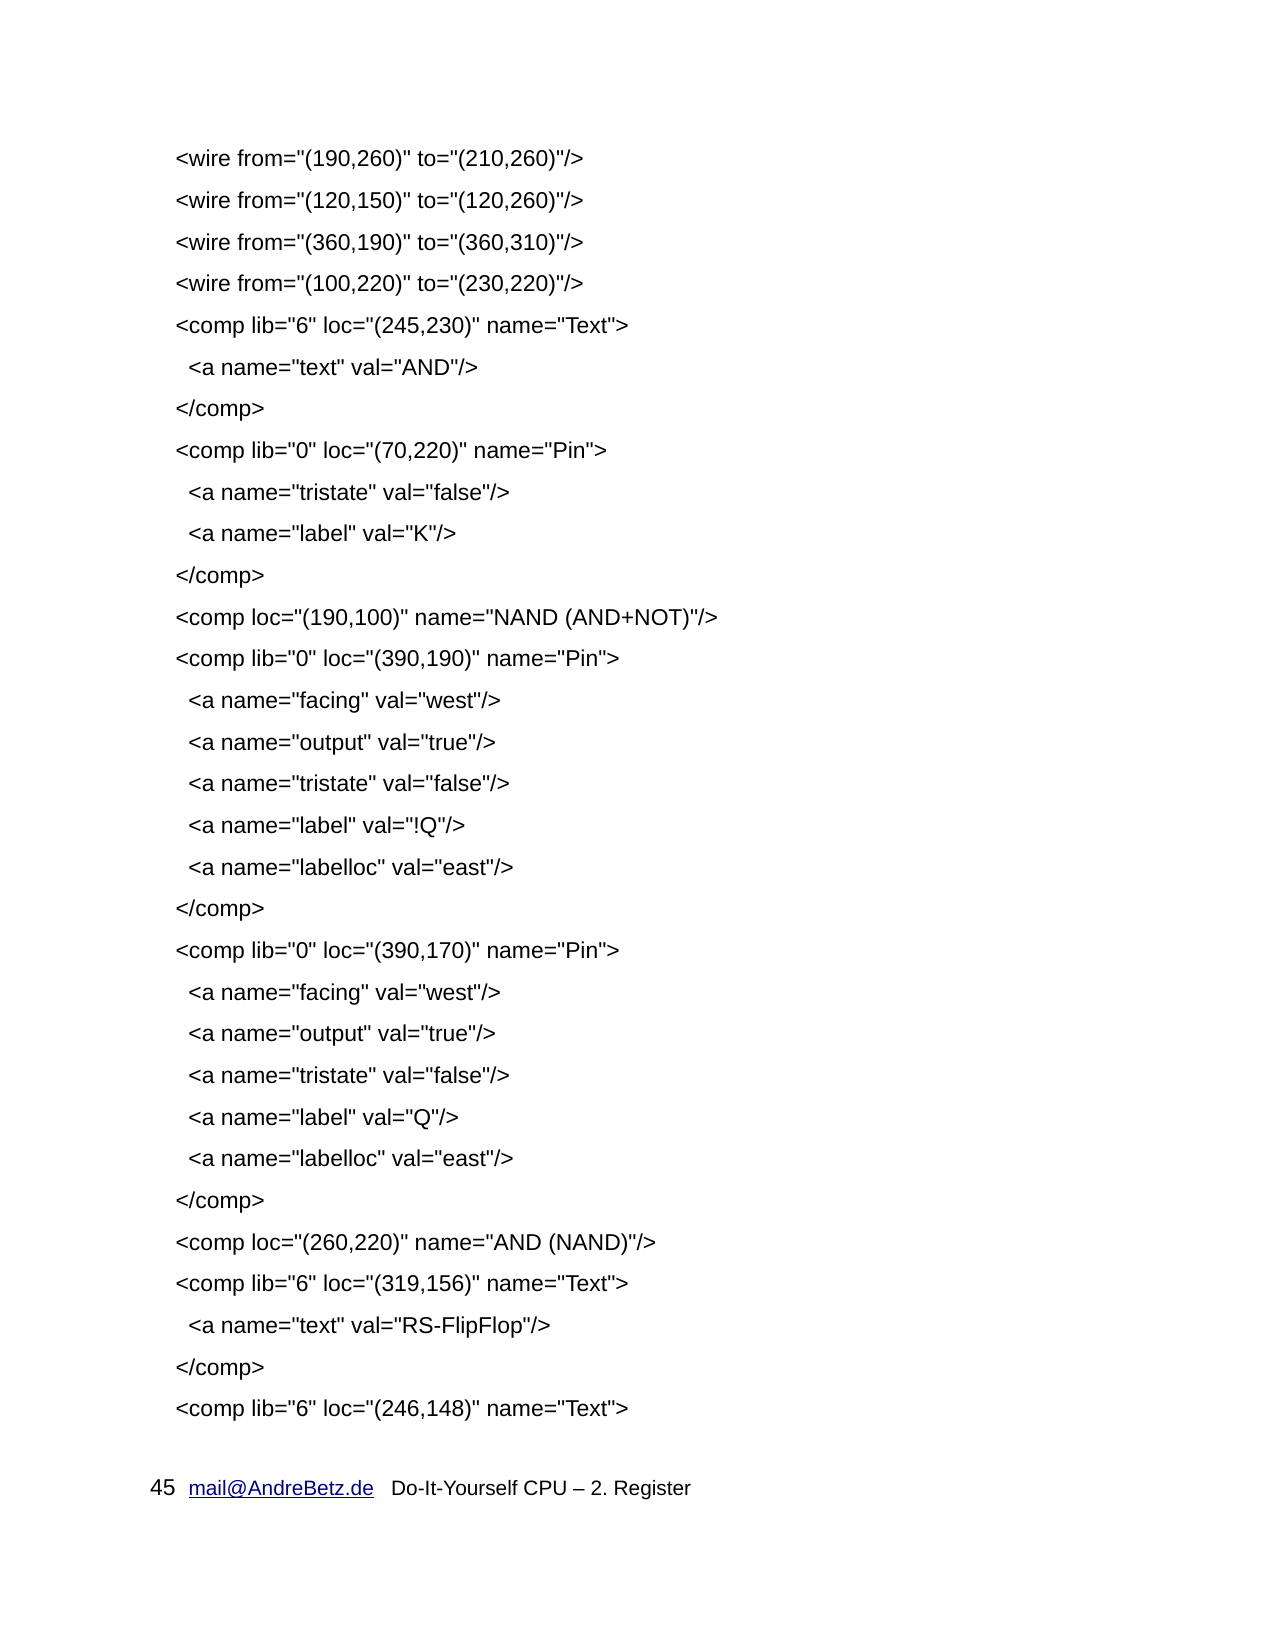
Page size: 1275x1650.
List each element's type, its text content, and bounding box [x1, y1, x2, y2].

text <comp lib="0" loc="(390,170)" name="Pin"> [467, 942, 1125, 962]
text <a name="text" val="RS-FlipFlop"/> [150, 1317, 1125, 1337]
text <a name="label" val="Q"/> [150, 1108, 1125, 1129]
text <a name="tristate" val="false"/> [150, 1067, 1125, 1087]
text <comp loc="(190,100)" name="NAND (AND+NOT)"/> [567, 608, 686, 629]
text <comp lib="0" loc="(70,220)" name="Pin"> [454, 442, 1125, 462]
text <a name="tristate" val="false"/> [150, 775, 1125, 796]
text <wire from="(100,220)" to="(230,220)"/> [460, 275, 552, 296]
text <comp lib="0" loc="(390,190)" name="Pin"> [150, 650, 378, 671]
text <wire from="(100,220)" to="(230,220)"/> [307, 275, 399, 296]
text <wire from="(360,190)" to="(360,310)"/> [307, 233, 399, 254]
text <a name="label" val="!Q"/> [430, 817, 1125, 837]
text <comp lib="0" loc="(390,170)" name="Pin"> [376, 942, 468, 962]
text <comp lib="0" loc="(70,220)" name="Pin"> [376, 442, 455, 462]
text <comp lib="0" loc="(70,220)" name="Pin"> [150, 442, 378, 462]
text </comp> [150, 567, 1125, 587]
text <comp loc="(260,220)" name="AND (NAND)"/> [305, 1233, 396, 1254]
text <comp loc="(190,100)" name="NAND (AND+NOT)"/> [305, 608, 396, 629]
text <a name="facing" val="west"/> [150, 692, 1125, 712]
text <wire from="(120,150)" to="(120,260)"/> [150, 192, 309, 212]
text <a name="label" val="K"/> [150, 525, 1125, 546]
text <comp loc="(190,100)" name="NAND (AND+NOT)"/> [394, 608, 569, 629]
text <comp lib="6" loc="(245,230)" name="Text"> [376, 317, 468, 337]
text <wire from="(100,220)" to="(230,220)"/> [397, 275, 462, 296]
text <wire from="(190,260)" to="(210,260)"/> [150, 150, 309, 171]
text <a name="labelloc" val="east"/> [150, 1150, 1125, 1171]
text <comp loc="(260,220)" name="AND (NAND)"/> [622, 1233, 1125, 1254]
text <wire from="(360,190)" to="(360,310)"/> [550, 233, 1125, 254]
text </comp> [150, 1358, 1125, 1379]
text <wire from="(190,260)" to="(210,260)"/> [550, 150, 1125, 171]
text <comp lib="0" loc="(390,170)" name="Pin"> [150, 942, 378, 962]
text <a name="output" val="true"/> [150, 733, 1125, 754]
text <wire from="(120,150)" to="(120,260)"/> [551, 192, 1125, 212]
text <comp loc="(190,100)" name="NAND (AND+NOT)"/> [150, 608, 307, 629]
text <wire from="(360,190)" to="(360,310)"/> [397, 233, 462, 254]
text <a name="output" val="true"/> [150, 1025, 1125, 1046]
text <wire from="(190,260)" to="(210,260)"/> [307, 150, 399, 171]
text <comp lib="0" loc="(390,190)" name="Pin"> [376, 650, 468, 671]
text <comp loc="(260,220)" name="AND (NAND)"/> [551, 1233, 624, 1254]
text <wire from="(360,190)" to="(360,310)"/> [150, 233, 309, 254]
text <wire from="(120,150)" to="(120,260)"/> [398, 192, 462, 212]
text <wire from="(100,220)" to="(230,220)"/> [150, 275, 309, 296]
text <a name="tristate" val="false"/> [150, 483, 1125, 504]
text <a name="labelloc" val="east"/> [150, 858, 1125, 879]
text <wire from="(190,260)" to="(210,260)"/> [460, 150, 552, 171]
text <a name="label" val="!Q"/> [150, 817, 429, 837]
text <comp lib="0" loc="(390,190)" name="Pin"> [466, 650, 1125, 671]
text <a name="text" val="AND"/> [150, 358, 1125, 379]
text <comp lib="6" loc="(246,148)" name="Text"> [466, 1400, 1125, 1421]
text <wire from="(190,260)" to="(210,260)"/> [397, 150, 462, 171]
text <wire from="(120,150)" to="(120,260)"/> [460, 192, 552, 212]
text <comp lib="6" loc="(246,148)" name="Text"> [376, 1400, 468, 1421]
text <comp lib="6" loc="(245,230)" name="Text"> [467, 317, 1125, 337]
text <wire from="(120,150)" to="(120,260)"/> [307, 192, 399, 212]
text <comp lib="6" loc="(319,156)" name="Text"> [150, 1275, 378, 1296]
text <wire from="(360,190)" to="(360,310)"/> [460, 233, 552, 254]
text <comp loc="(260,220)" name="AND (NAND)"/> [394, 1233, 553, 1254]
text <comp loc="(190,100)" name="NAND (AND+NOT)"/> [684, 608, 1125, 629]
text </comp> [150, 1192, 1125, 1212]
text <comp lib="6" loc="(319,156)" name="Text"> [376, 1275, 468, 1296]
text </comp> [150, 400, 1125, 421]
text <comp loc="(260,220)" name="AND (NAND)"/> [150, 1233, 307, 1254]
text </comp> [150, 900, 1125, 921]
text <comp lib="6" loc="(246,148)" name="Text"> [150, 1400, 378, 1421]
text <comp lib="6" loc="(245,230)" name="Text"> [150, 317, 378, 337]
text <wire from="(100,220)" to="(230,220)"/> [550, 275, 1125, 296]
text <a name="facing" val="west"/> [150, 983, 1125, 1004]
text <comp lib="6" loc="(319,156)" name="Text"> [466, 1275, 1125, 1296]
